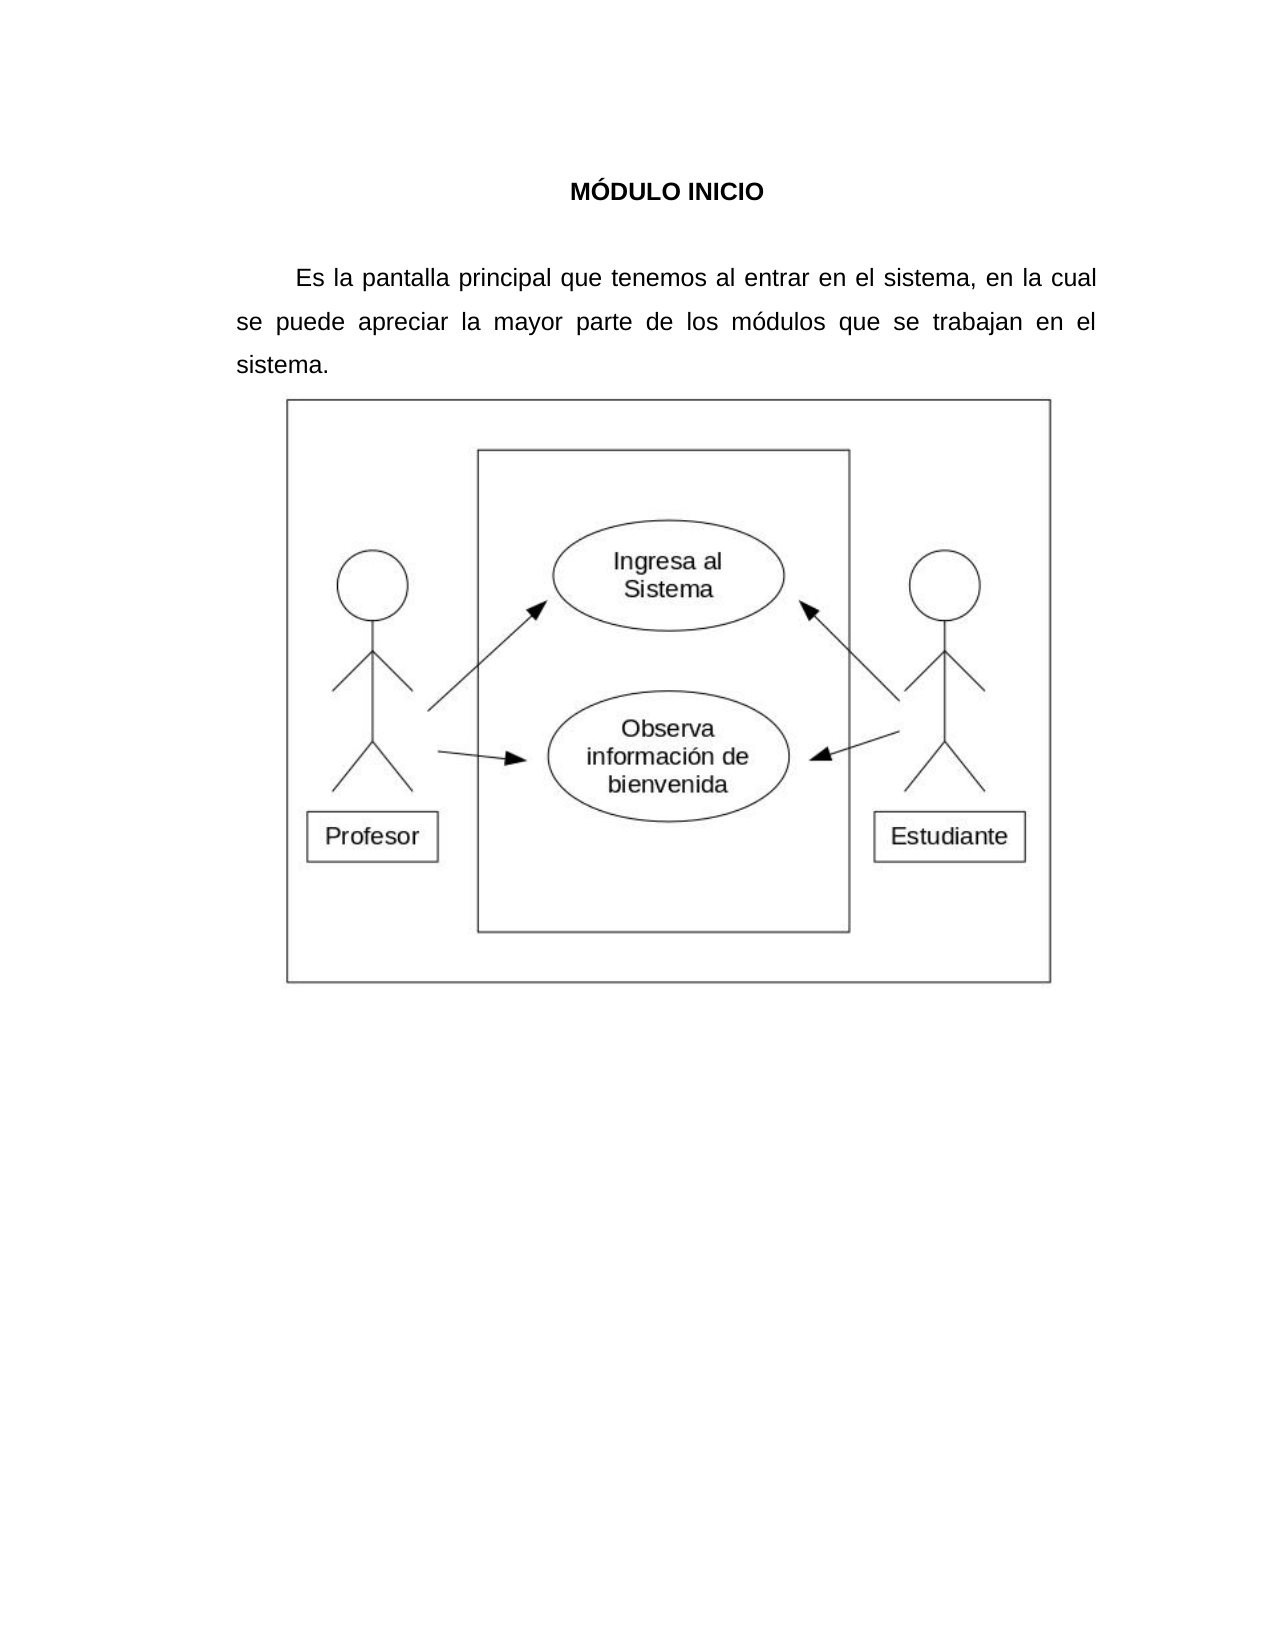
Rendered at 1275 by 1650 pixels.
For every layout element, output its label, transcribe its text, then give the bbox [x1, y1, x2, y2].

picture [281, 392, 1053, 991]
text Es la pantalla principal que tenemos al entrar en el sistema, en la cual se puede apreciar la mayor parte de los módulos que se trabajan en el sistema. [236, 263, 1098, 378]
text MÓDULO INICIO [236, 177, 1098, 206]
